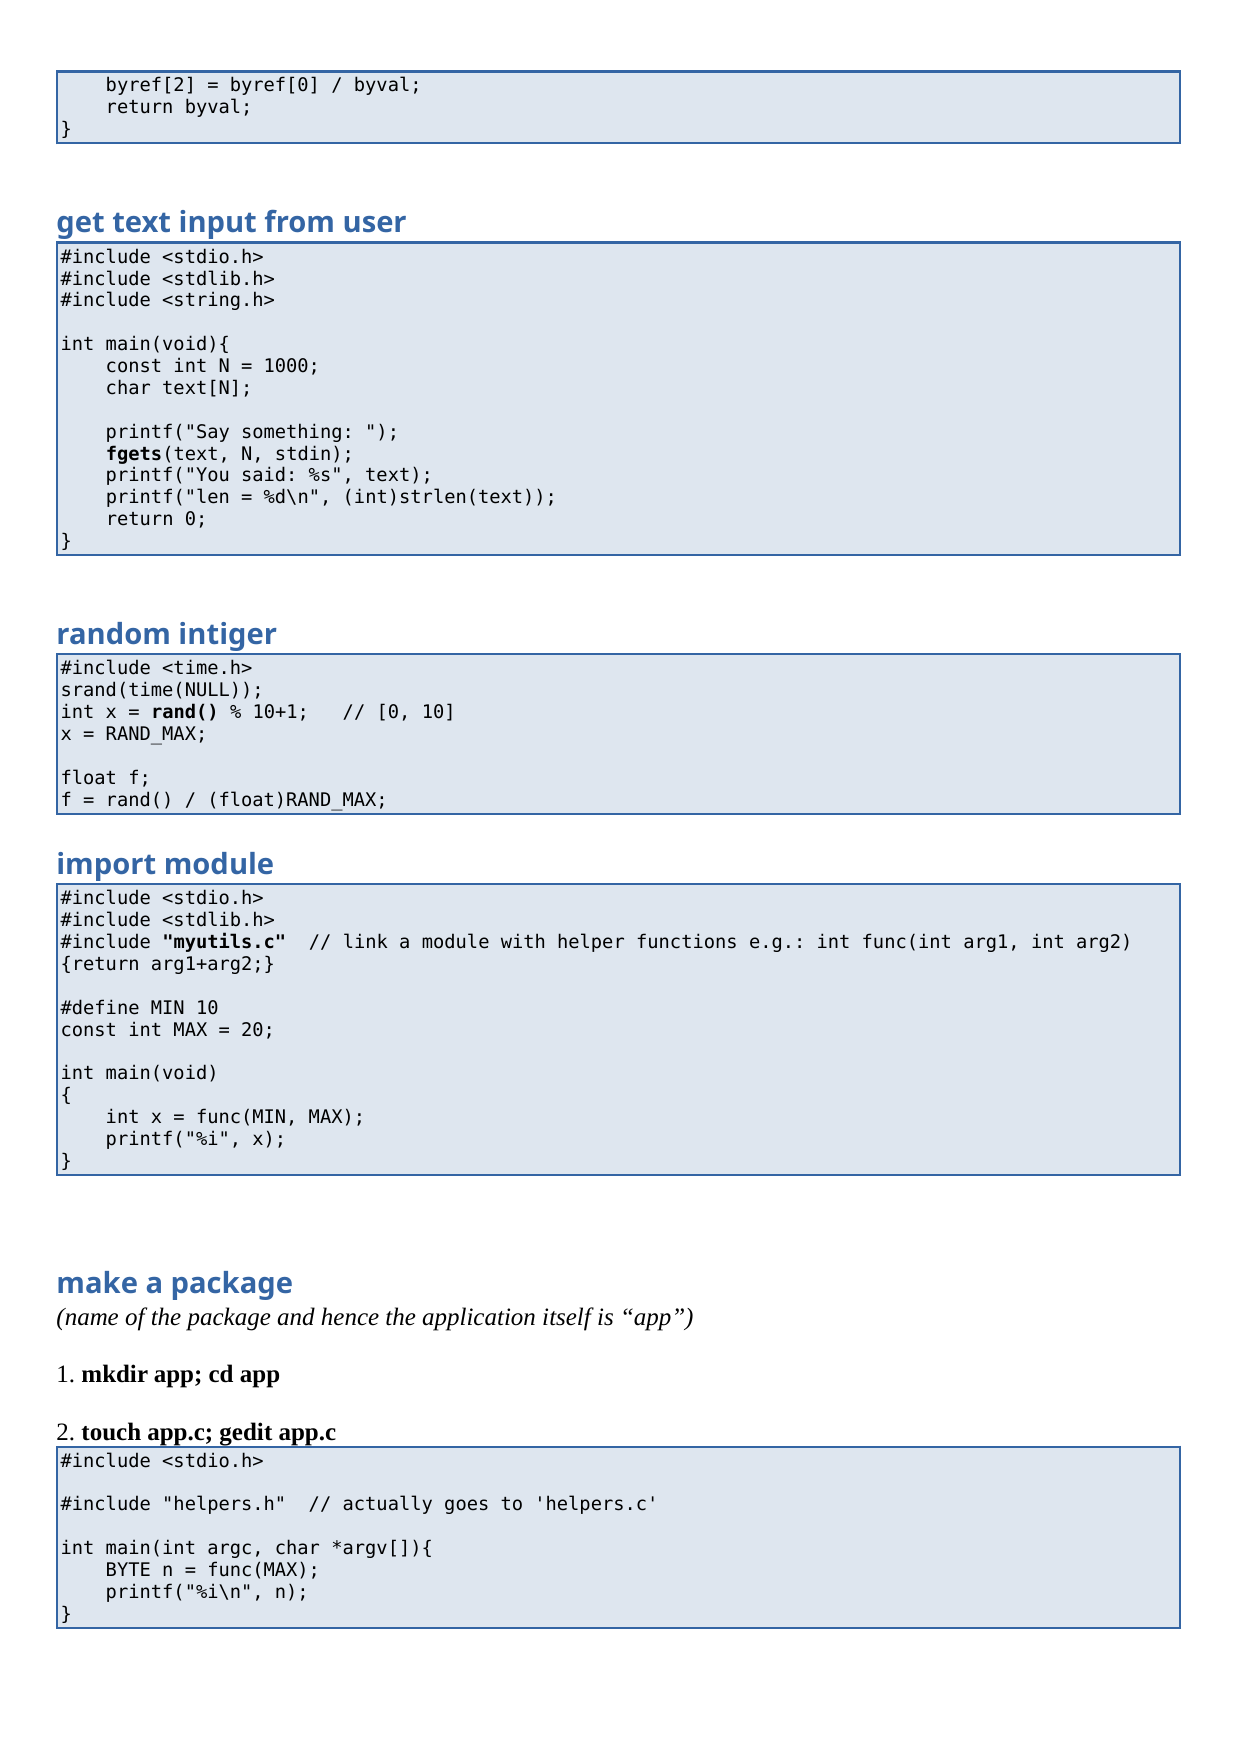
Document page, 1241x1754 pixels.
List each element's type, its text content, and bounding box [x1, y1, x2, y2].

text f = rand() / (float)RAND_MAX; [58, 784, 1179, 813]
text return byval; [58, 92, 1179, 114]
text #define MIN 10 [58, 992, 1179, 1014]
text int x = func(MIN, MAX); [58, 1102, 1179, 1124]
text return 0; [58, 504, 1179, 526]
text fgets(text, N, stdin); [58, 438, 1179, 460]
text #include <time.h> [58, 655, 1179, 675]
text BYTE n = func(MAX); [58, 1555, 1179, 1577]
text #include <stdio.h> [58, 1448, 1179, 1467]
title get text input from user [56, 202, 1181, 241]
text const int N = 1000; [58, 351, 1179, 373]
text #include <stdlib.h> [58, 263, 1179, 285]
title make a package [56, 1262, 1181, 1302]
text x = RAND_MAX; [58, 719, 1179, 741]
text printf("You said: %s", text); [58, 460, 1179, 482]
text #include <stdio.h> [58, 885, 1179, 905]
text #include <stdlib.h> [58, 905, 1179, 927]
title import module [56, 843, 1181, 883]
text 2. touch app.c; gedit app.c [56, 1417, 1181, 1446]
text } [58, 114, 1179, 142]
title random intiger [56, 613, 1181, 653]
text (name of the package and hence the application itself is “app”) [56, 1302, 1181, 1331]
text float f; [58, 763, 1179, 784]
text } [58, 526, 1179, 554]
text printf("%i\n", n); [58, 1577, 1179, 1599]
text #include <stdio.h> [58, 244, 1179, 263]
text } [58, 1599, 1179, 1627]
text int main(void) [58, 1058, 1179, 1080]
text char text[N]; [58, 373, 1179, 394]
text printf("len = %d\n", (int)strlen(text)); [58, 482, 1179, 504]
text printf("Say something: "); [58, 416, 1179, 438]
text #include "helpers.h" // actually goes to 'helpers.c' [58, 1489, 1179, 1511]
text const int MAX = 20; [58, 1014, 1179, 1036]
text #include <string.h> [58, 285, 1179, 307]
text int main(int argc, char *argv[]){ [58, 1533, 1179, 1555]
text byref[2] = byref[0] / byval; [58, 73, 1179, 92]
text int main(void){ [58, 329, 1179, 351]
text int x = rand() % 10+1; // [0, 10] [58, 697, 1179, 719]
text printf("%i", x); [58, 1124, 1179, 1146]
text srand(time(NULL)); [58, 675, 1179, 697]
text 1. mkdir app; cd app [56, 1359, 1181, 1388]
text { [58, 1080, 1179, 1102]
text #include "myutils.c" // link a module with helper functions e.g.: int func(int arg1, int arg2){return arg1+arg2;} [58, 927, 1179, 971]
text } [58, 1146, 1179, 1174]
